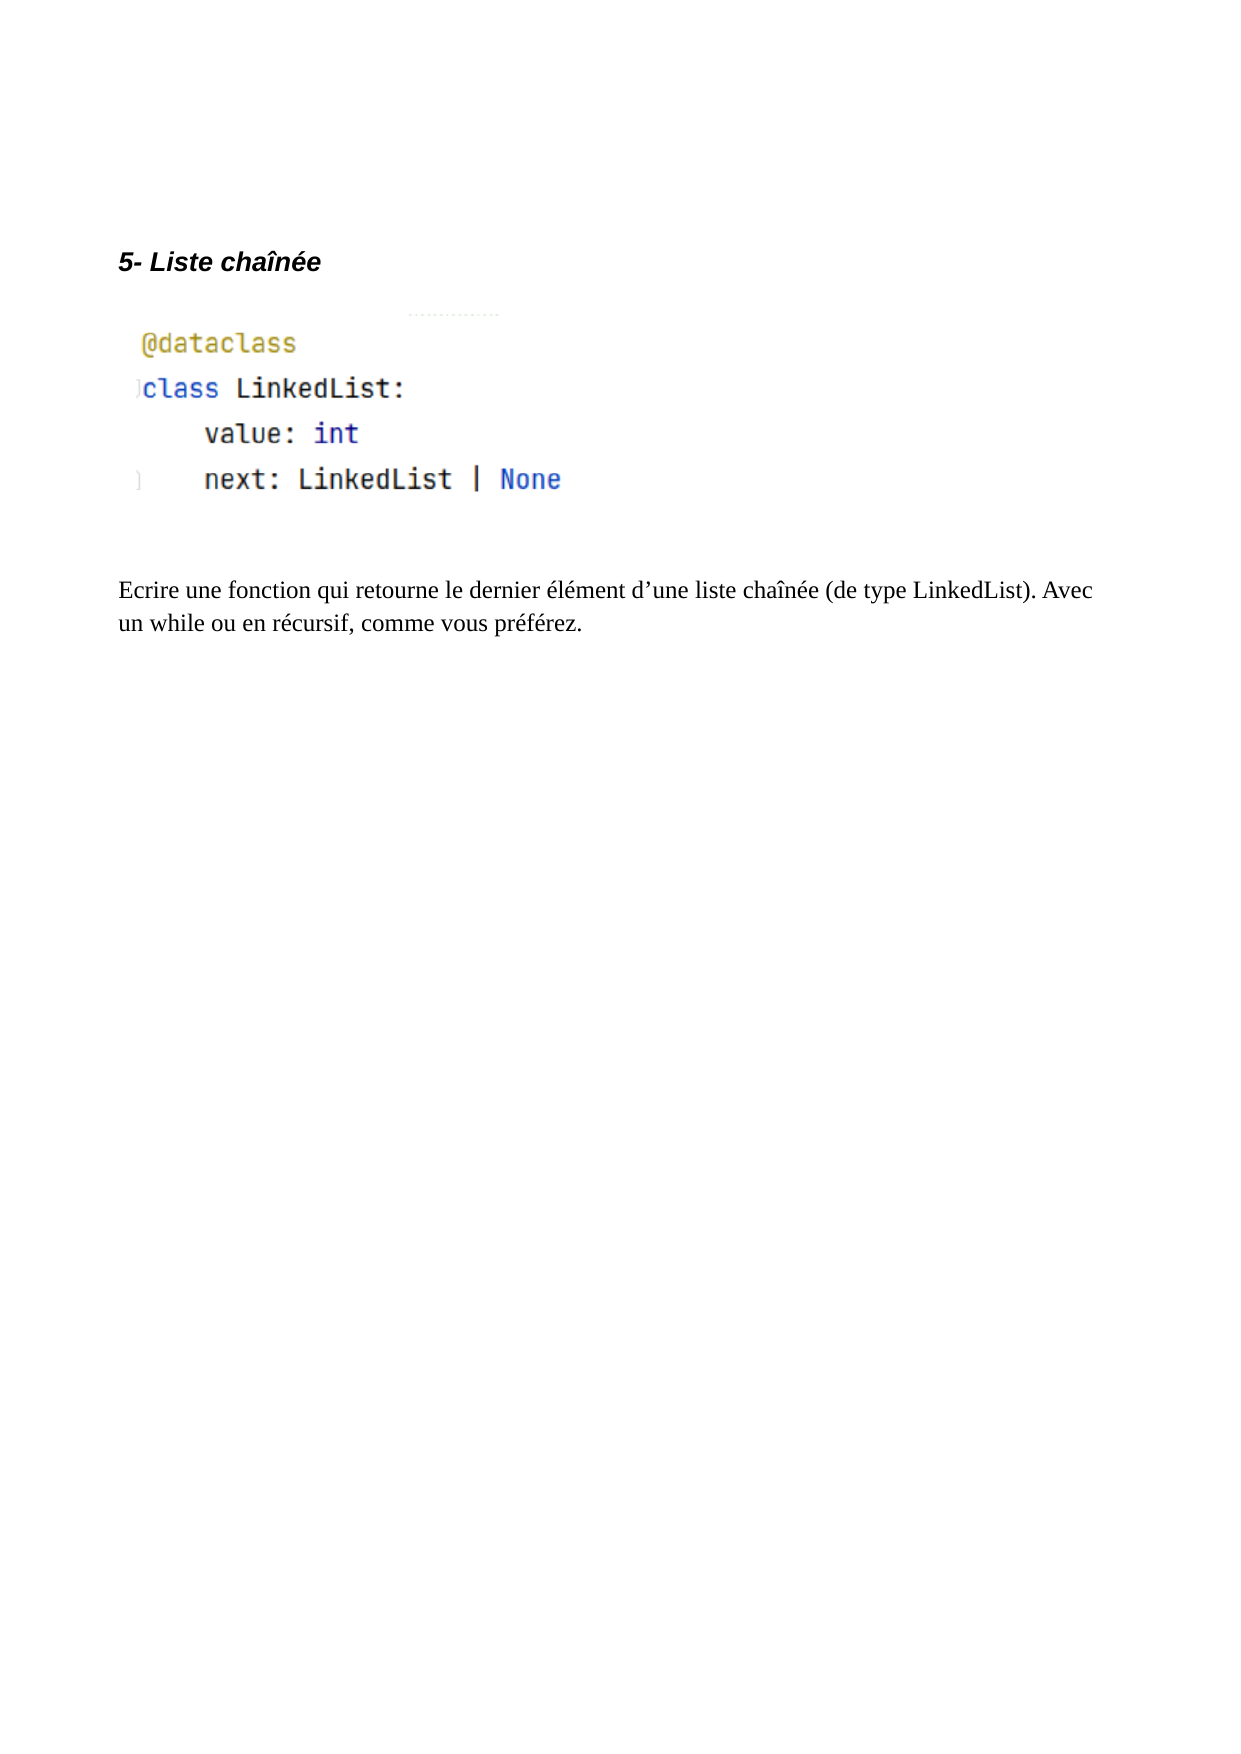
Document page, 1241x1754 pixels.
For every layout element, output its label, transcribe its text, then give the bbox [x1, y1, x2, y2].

picture [123, 302, 633, 536]
subtitle 5- Liste chaînée [118, 246, 1122, 277]
text Ecrire une fonction qui retourne le dernier élément d’une liste chaînée (de type LinkedList). Avec un while ou en récursif, comme vous préférez. [118, 575, 1122, 637]
